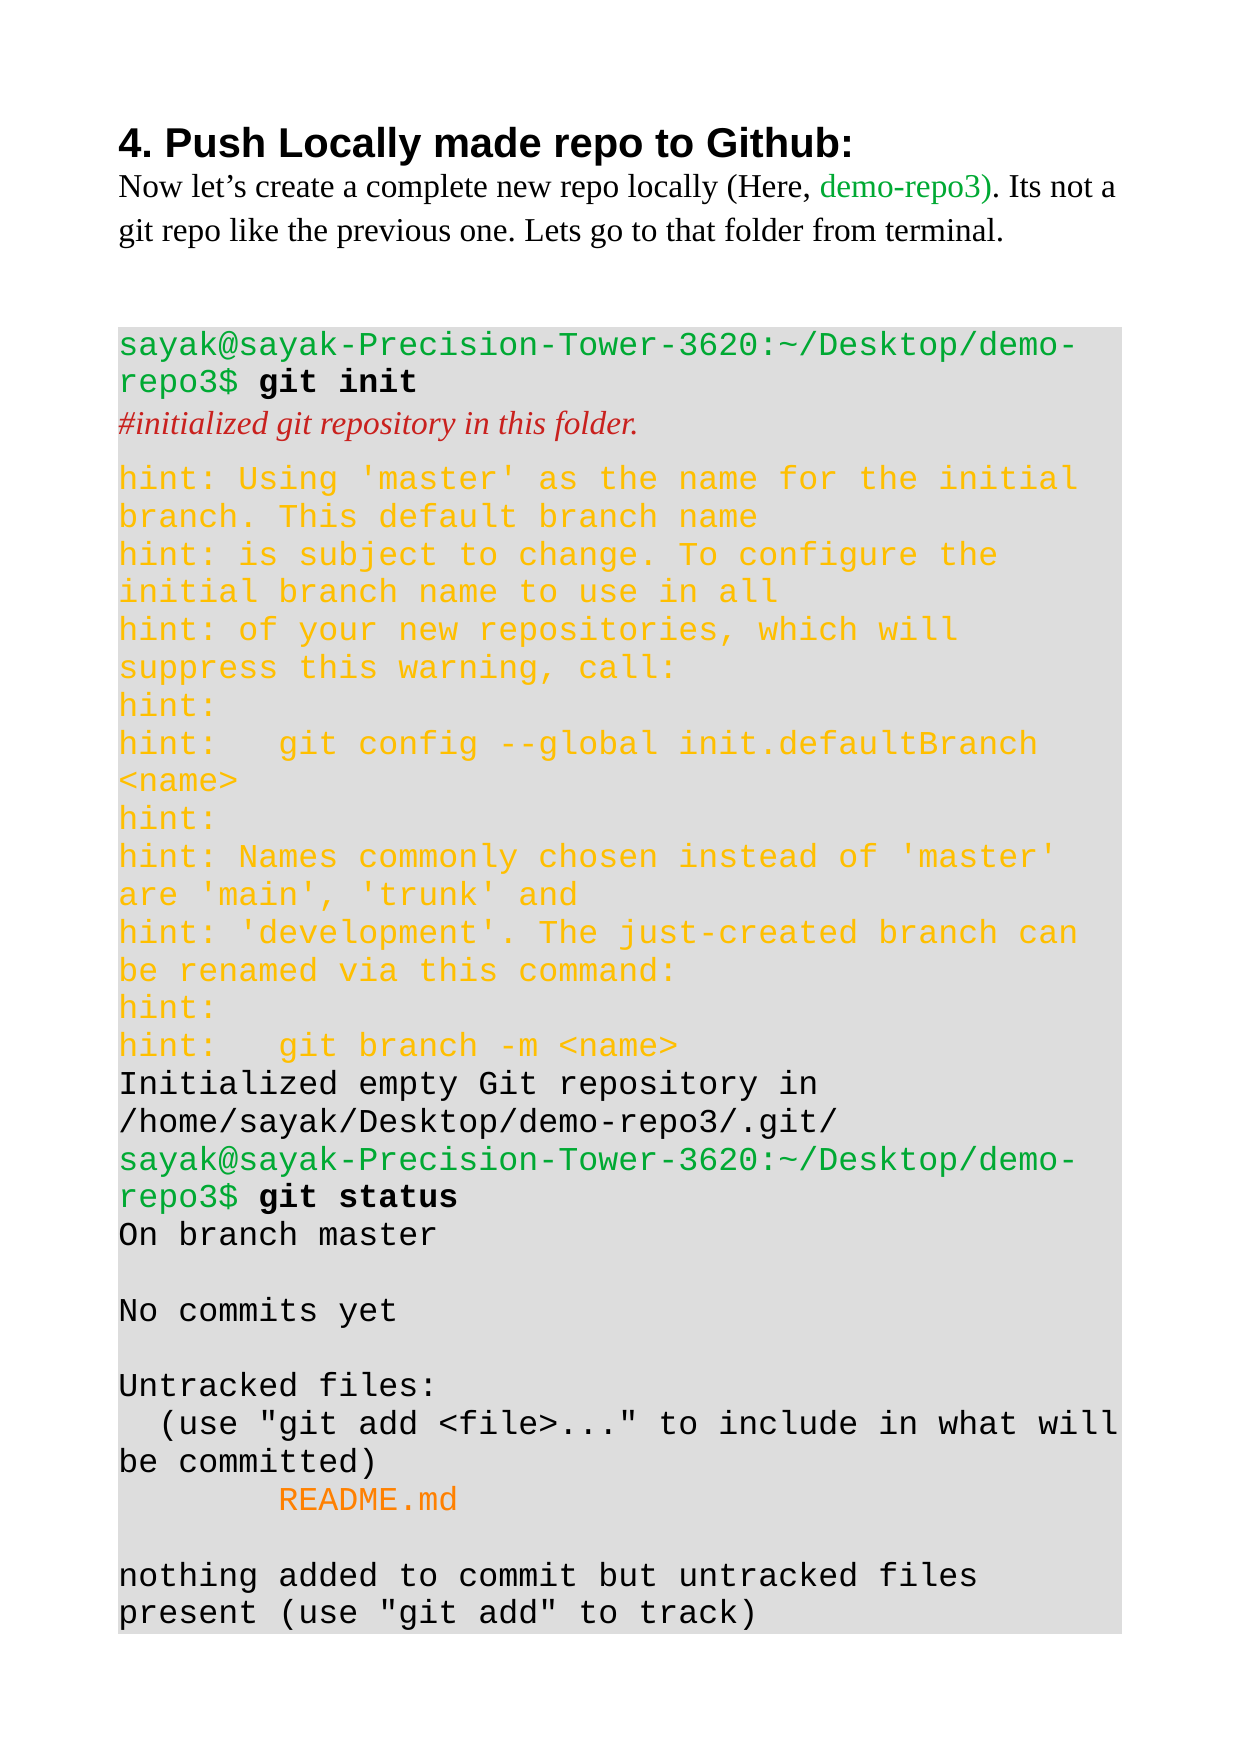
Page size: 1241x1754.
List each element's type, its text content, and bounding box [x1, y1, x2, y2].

text (use "git add <file>..." to include in what will be committed) [118, 1407, 1122, 1483]
text sayak@sayak-Precision-Tower-3620:~/Desktop/demo-repo3$ git status [118, 1142, 1122, 1218]
text hint: [118, 991, 1122, 1029]
text hint: of your new repositories, which will suppress this warning, call: [118, 613, 1122, 688]
text hint: Names commonly chosen instead of 'master' are 'main', 'trunk' and [118, 840, 1122, 915]
text hint: git config --global init.defaultBranch <name> [118, 726, 1122, 802]
text No commits yet [118, 1293, 1122, 1331]
text Initialized empty Git repository in /home/sayak/Desktop/demo-repo3/.git/ [118, 1067, 1122, 1142]
text On branch master [118, 1218, 1122, 1256]
text hint: [118, 688, 1122, 726]
text Untracked files: [118, 1369, 1122, 1407]
text hint: git branch -m <name> [118, 1029, 1122, 1067]
subtitle 4. Push Locally made repo to Github: [118, 118, 1122, 166]
text Now let’s create a complete new repo locally (Here, demo-repo3). Its not a git repo like the previous one. Lets go to that folder from terminal. [118, 166, 1122, 248]
text hint: [118, 802, 1122, 840]
text #initialized git repository in this folder. [118, 403, 1122, 441]
text README.md [118, 1483, 1122, 1520]
text sayak@sayak-Precision-Tower-3620:~/Desktop/demo-repo3$ git init [118, 327, 1122, 403]
text hint: 'development'. The just-created branch can be renamed via this command: [118, 915, 1122, 991]
text hint: Using 'master' as the name for the initial branch. This default branch name [118, 462, 1122, 537]
text nothing added to commit but untracked files present (use "git add" to track) [118, 1558, 1122, 1634]
text hint: is subject to change. To configure the initial branch name to use in all [118, 537, 1122, 613]
